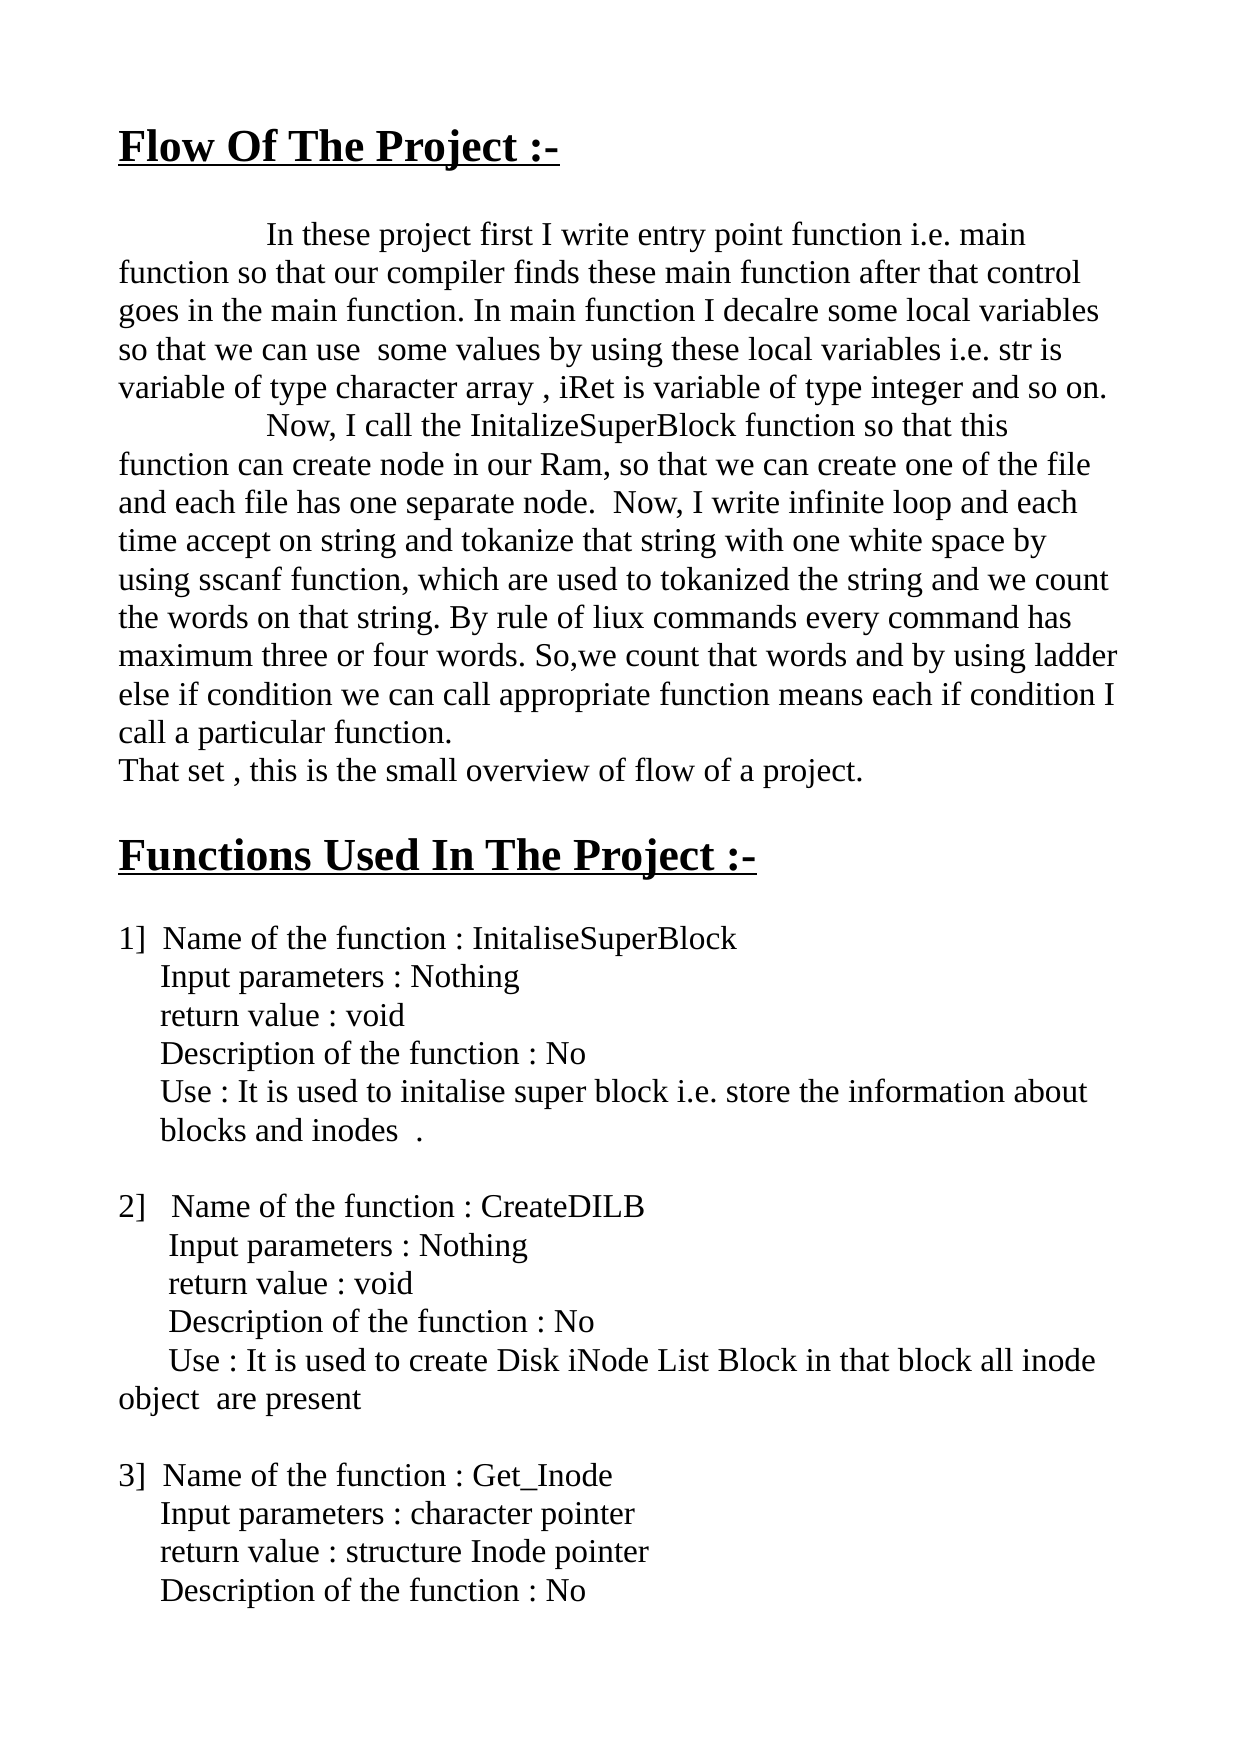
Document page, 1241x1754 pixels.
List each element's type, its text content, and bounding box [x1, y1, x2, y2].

text and each file has one separate node. Now, I write infinite loop and each time accept on string and tokanize that string with one white space by using sscanf function, which are used to tokanized the string and we count the words on that string. By rule of liux commands every command has maximum three or four words. So,we count that words and by using ladder else if condition we can call appropriate function means each if condition I call a particular function. [118, 482, 1122, 751]
text Input parameters : character pointer [118, 1493, 1122, 1532]
text That set , this is the small overview of flow of a project. [118, 751, 1122, 789]
text Use : It is used to initalise super block i.e. store the information about [118, 1072, 1122, 1110]
text return value : void [118, 1263, 1122, 1302]
text return value : void [118, 995, 1122, 1033]
text Functions Used In The Project :- [118, 827, 1122, 880]
text Use : It is used to create Disk iNode List Block in that block all inode object are present [118, 1340, 1122, 1417]
text Description of the function : No [118, 1033, 1122, 1072]
text In these project first I write entry point function i.e. main function so that our compiler finds these main function after that control goes in the main function. In main function I decalre some local variables so that we can use some values by using these local variables i.e. str is variable of type character array , iRet is variable of type integer and so on. [118, 214, 1122, 406]
text Now, I call the InitalizeSuperBlock function so that this function can create node in our Ram, so that we can create one of the file [118, 406, 1122, 482]
text Description of the function : No [118, 1570, 1122, 1608]
text return value : structure Inode pointer [118, 1532, 1122, 1570]
text blocks and inodes . [118, 1110, 1122, 1148]
text Input parameters : Nothing [118, 957, 1122, 995]
text Input parameters : Nothing [118, 1225, 1122, 1263]
text 2] Name of the function : CreateDILB [118, 1187, 1122, 1225]
text Flow Of The Project :- [118, 118, 1122, 171]
text 1] Name of the function : InitaliseSuperBlock [118, 918, 1122, 957]
text Description of the function : No [118, 1302, 1122, 1340]
text 3] Name of the function : Get_Inode [118, 1455, 1122, 1493]
